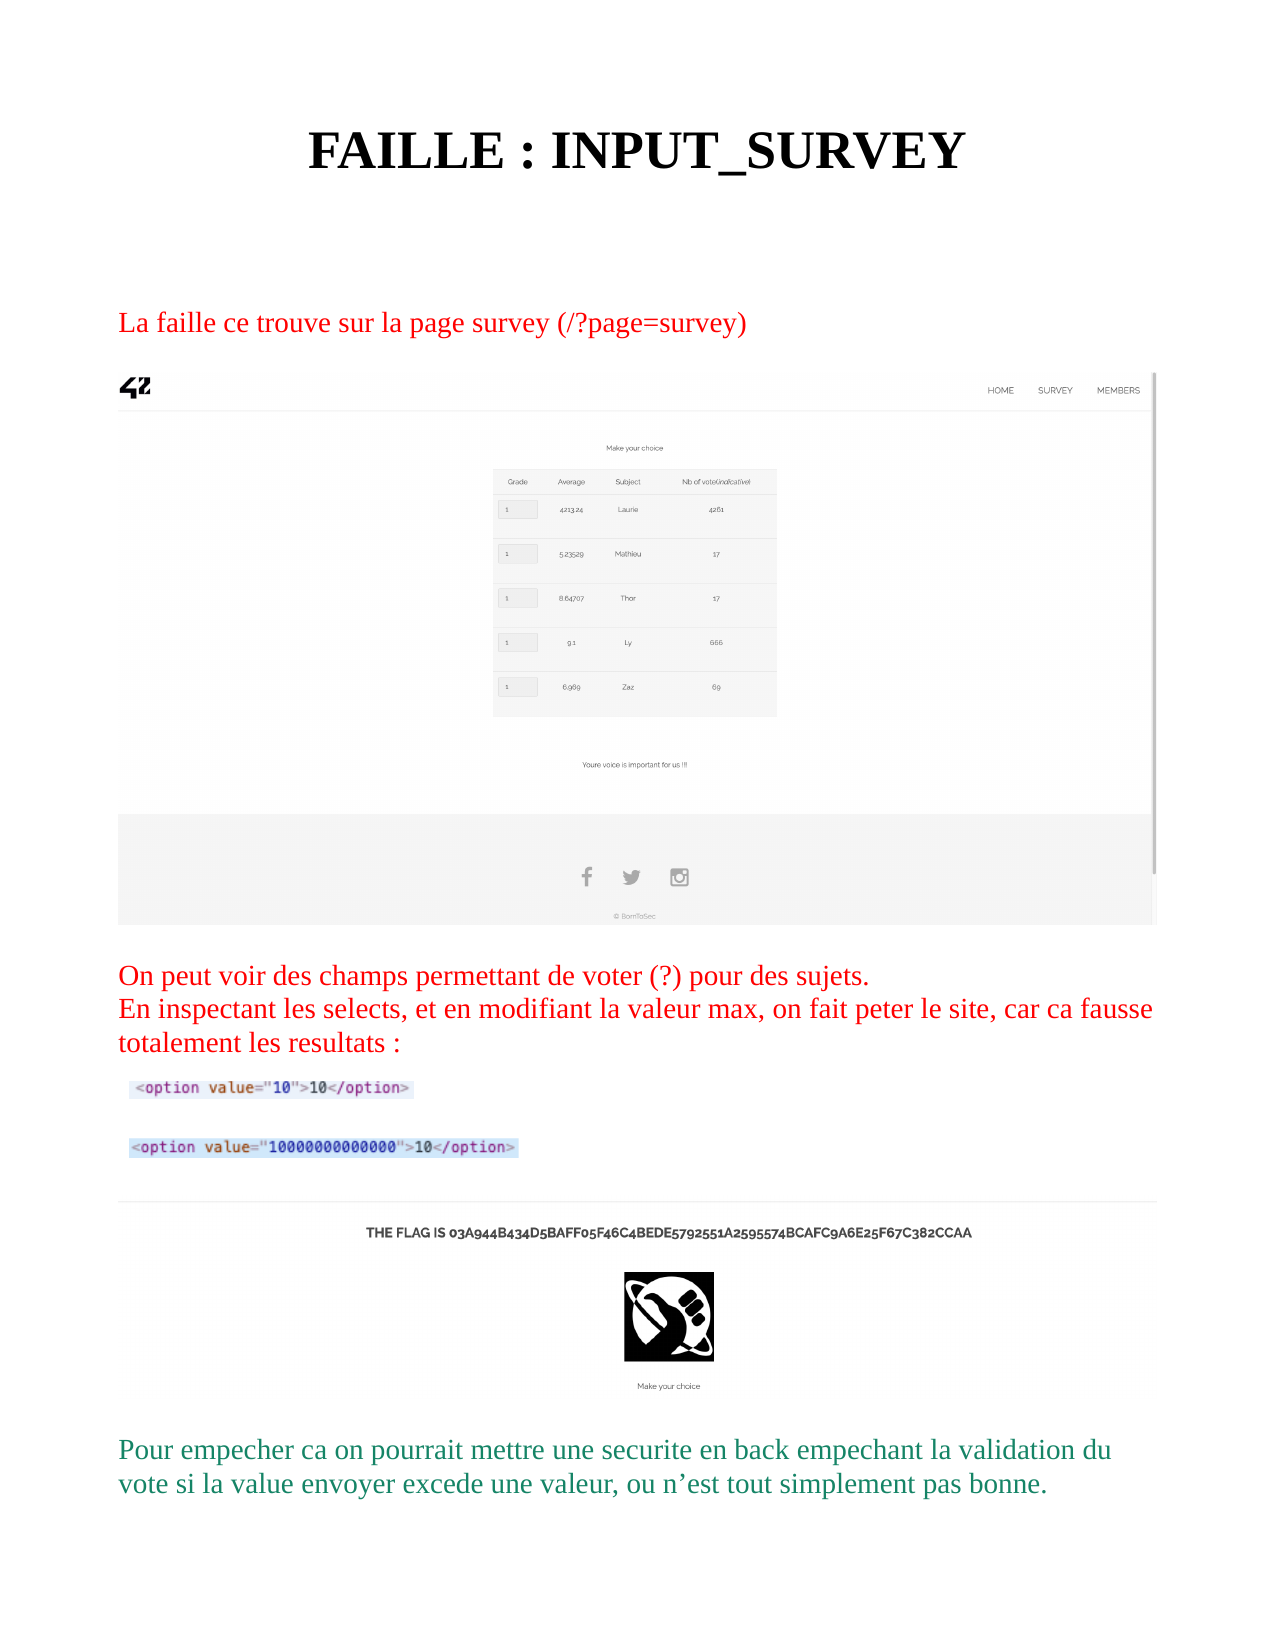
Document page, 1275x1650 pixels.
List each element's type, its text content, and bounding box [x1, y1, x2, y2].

text FAILLE : INPUT_SURVEY [118, 118, 1157, 180]
text On peut voir des champs permettant de voter (?) pour des sujets. [118, 958, 1157, 991]
picture [129, 1137, 519, 1158]
picture [129, 1081, 414, 1099]
text En inspectant les selects, et en modifiant la valeur max, on fait peter le site, car ca fausse totalement les resultats : [118, 991, 1157, 1058]
picture [118, 1195, 1157, 1399]
text La faille ce trouve sur la page survey (/?page=survey) [118, 305, 1157, 338]
picture [118, 372, 1157, 925]
text Pour empecher ca on pourrait mettre une securite en back empechant la validation du vote si la value envoyer excede une valeur, ou n’est tout simplement pas bonne. [118, 1432, 1157, 1499]
